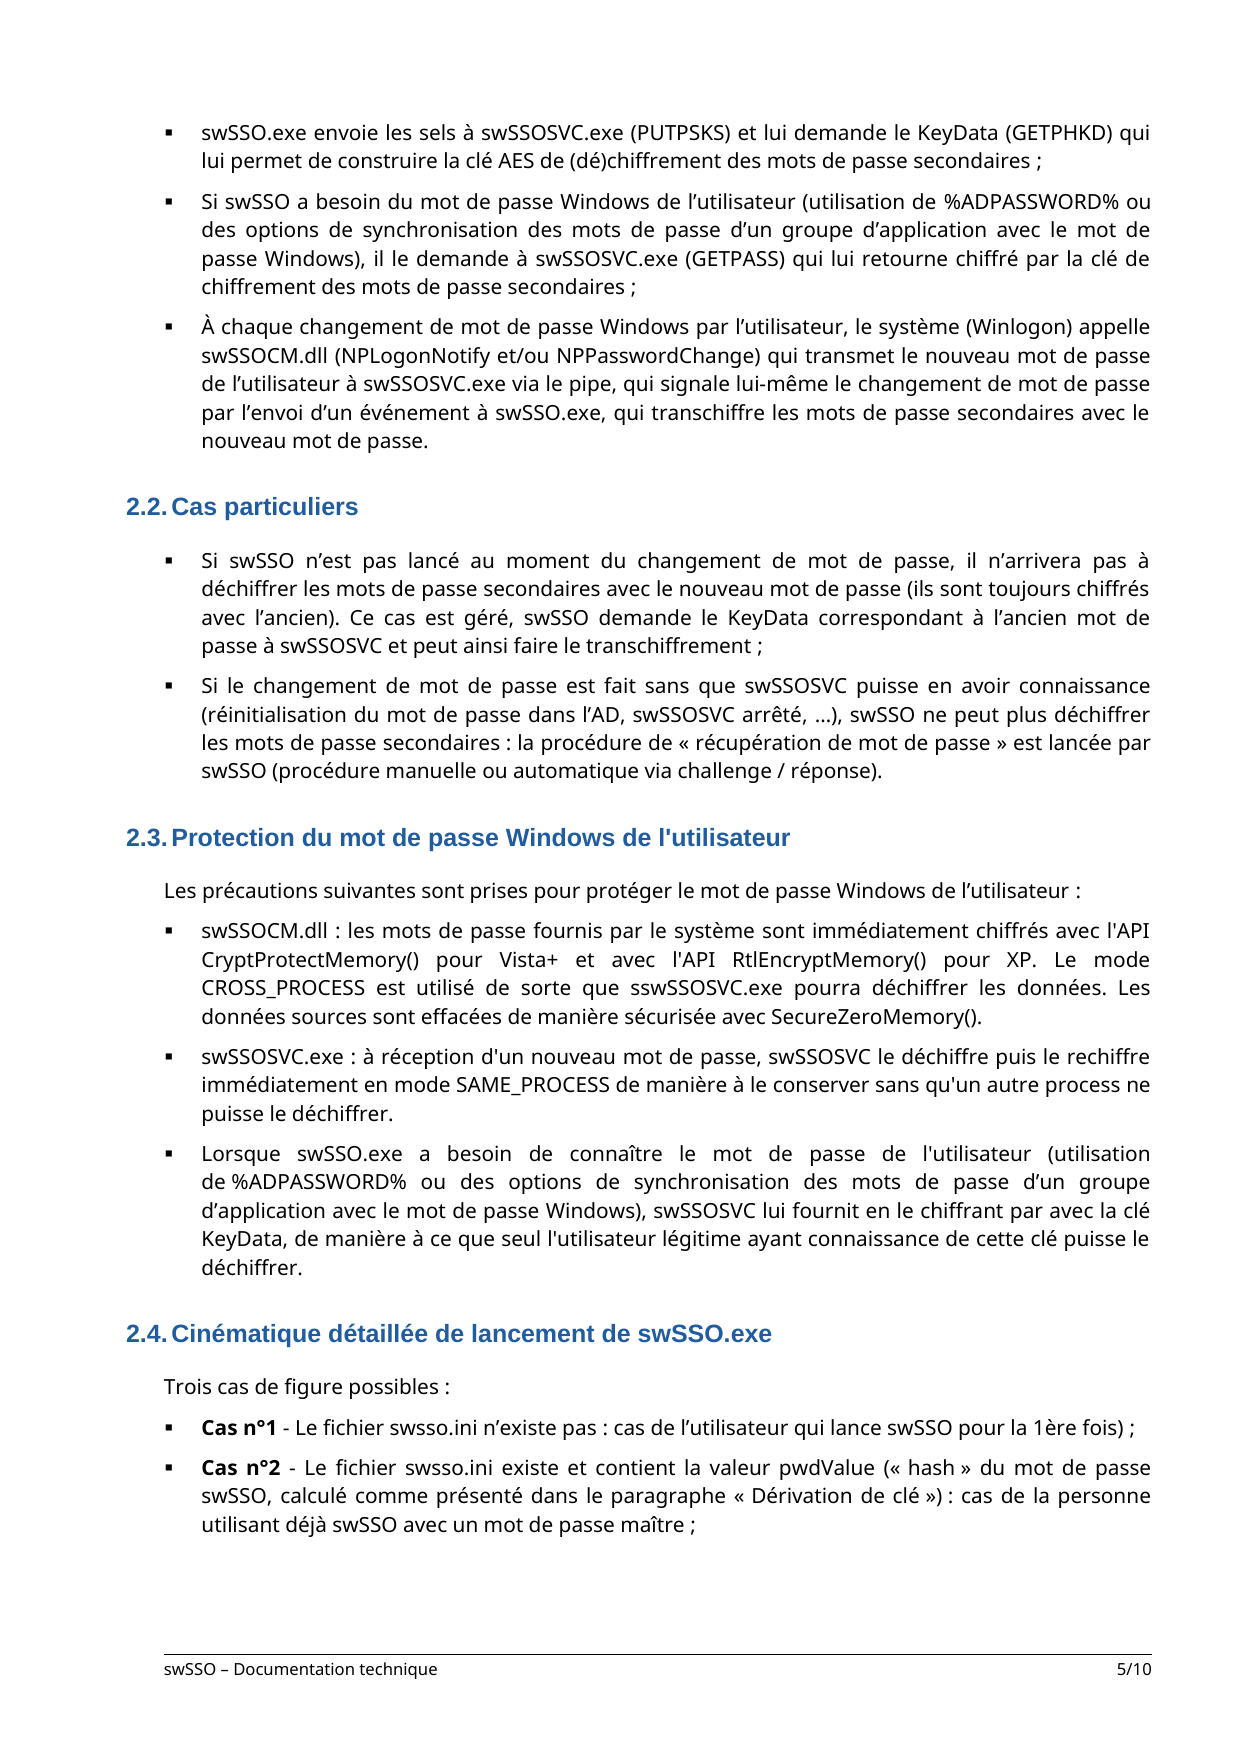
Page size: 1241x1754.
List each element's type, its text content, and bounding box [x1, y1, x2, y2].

list swSSO.exe envoie les sels à swSSOSVC.exe (PUTPSKS) et lui demande le KeyData (GETPHKD) qui lui permet de construire la clé AES de (dé)chiffrement des mots de passe secondaires ; [164, 118, 1152, 175]
text Les précautions suivantes sont prises pour protéger le mot de passe Windows de l’utilisateur : [164, 876, 1152, 905]
list Lorsque swSSO.exe a besoin de connaître le mot de passe de l'utilisateur (utilisation de %ADPASSWORD% ou des options de synchronisation des mots de passe d’un groupe d’application avec le mot de passe Windows), swSSOSVC lui fournit en le chiffrant par avec la clé KeyData, de manière à ce que seul l'utilisateur légitime ayant connaissance de cette clé puisse le déchiffrer. [164, 1139, 1152, 1281]
subtitle Cas particuliers [126, 492, 1152, 521]
list Si swSSO n’est pas lancé au moment du changement de mot de passe, il n’arrivera pas à déchiffrer les mots de passe secondaires avec le nouveau mot de passe (ils sont toujours chiffrés avec l’ancien). Ce cas est géré, swSSO demande le KeyData correspondant à l’ancien mot de passe à swSSOSVC et peut ainsi faire le transchiffrement ; [164, 546, 1152, 659]
list swSSOSVC.exe : à réception d'un nouveau mot de passe, swSSOSVC le déchiffre puis le rechiffre immédiatement en mode SAME_PROCESS de manière à le conserver sans qu'un autre process ne puisse le déchiffrer. [164, 1042, 1152, 1127]
text Trois cas de figure possibles : [164, 1372, 1152, 1401]
list À chaque changement de mot de passe Windows par l’utilisateur, le système (Winlogon) appelle swSSOCM.dll (NPLogonNotify et/ou NPPasswordChange) qui transmet le nouveau mot de passe de l’utilisateur à swSSOSVC.exe via le pipe, qui signale lui-même le changement de mot de passe par l’envoi d’un événement à swSSO.exe, qui transchiffre les mots de passe secondaires avec le nouveau mot de passe. [164, 312, 1152, 454]
list Cas n°2 - Le fichier swsso.ini existe et contient la valeur pwdValue (« hash » du mot de passe swSSO, calculé comme présenté dans le paragraphe « Dérivation de clé ») : cas de la personne utilisant déjà swSSO avec un mot de passe maître ; [164, 1453, 1152, 1538]
list swSSOCM.dll : les mots de passe fournis par le système sont immédiatement chiffrés avec l'API CryptProtectMemory() pour Vista+ et avec l'API RtlEncryptMemory() pour XP. Le mode CROSS_PROCESS est utilisé de sorte que sswSSOSVC.exe pourra déchiffrer les données. Les données sources sont effacées de manière sécurisée avec SecureZeroMemory(). [164, 916, 1152, 1030]
list Si le changement de mot de passe est fait sans que swSSOSVC puisse en avoir connaissance (réinitialisation du mot de passe dans l’AD, swSSOSVC arrêté, …), swSSO ne peut plus déchiffrer les mots de passe secondaires : la procédure de « récupération de mot de passe » est lancée par swSSO (procédure manuelle ou automatique via challenge / réponse). [164, 671, 1152, 785]
subtitle Cinématique détaillée de lancement de swSSO.exe [126, 1319, 1152, 1347]
list Cas n°1 - Le fichier swsso.ini n’existe pas : cas de l’utilisateur qui lance swSSO pour la 1ère fois) ; [164, 1413, 1152, 1441]
subtitle Protection du mot de passe Windows de l'utilisateur [126, 822, 1152, 851]
list Si swSSO a besoin du mot de passe Windows de l’utilisateur (utilisation de %ADPASSWORD% ou des options de synchronisation des mots de passe d’un groupe d’application avec le mot de passe Windows), il le demande à swSSOSVC.exe (GETPASS) qui lui retourne chiffré par la clé de chiffrement des mots de passe secondaires ; [164, 187, 1152, 301]
